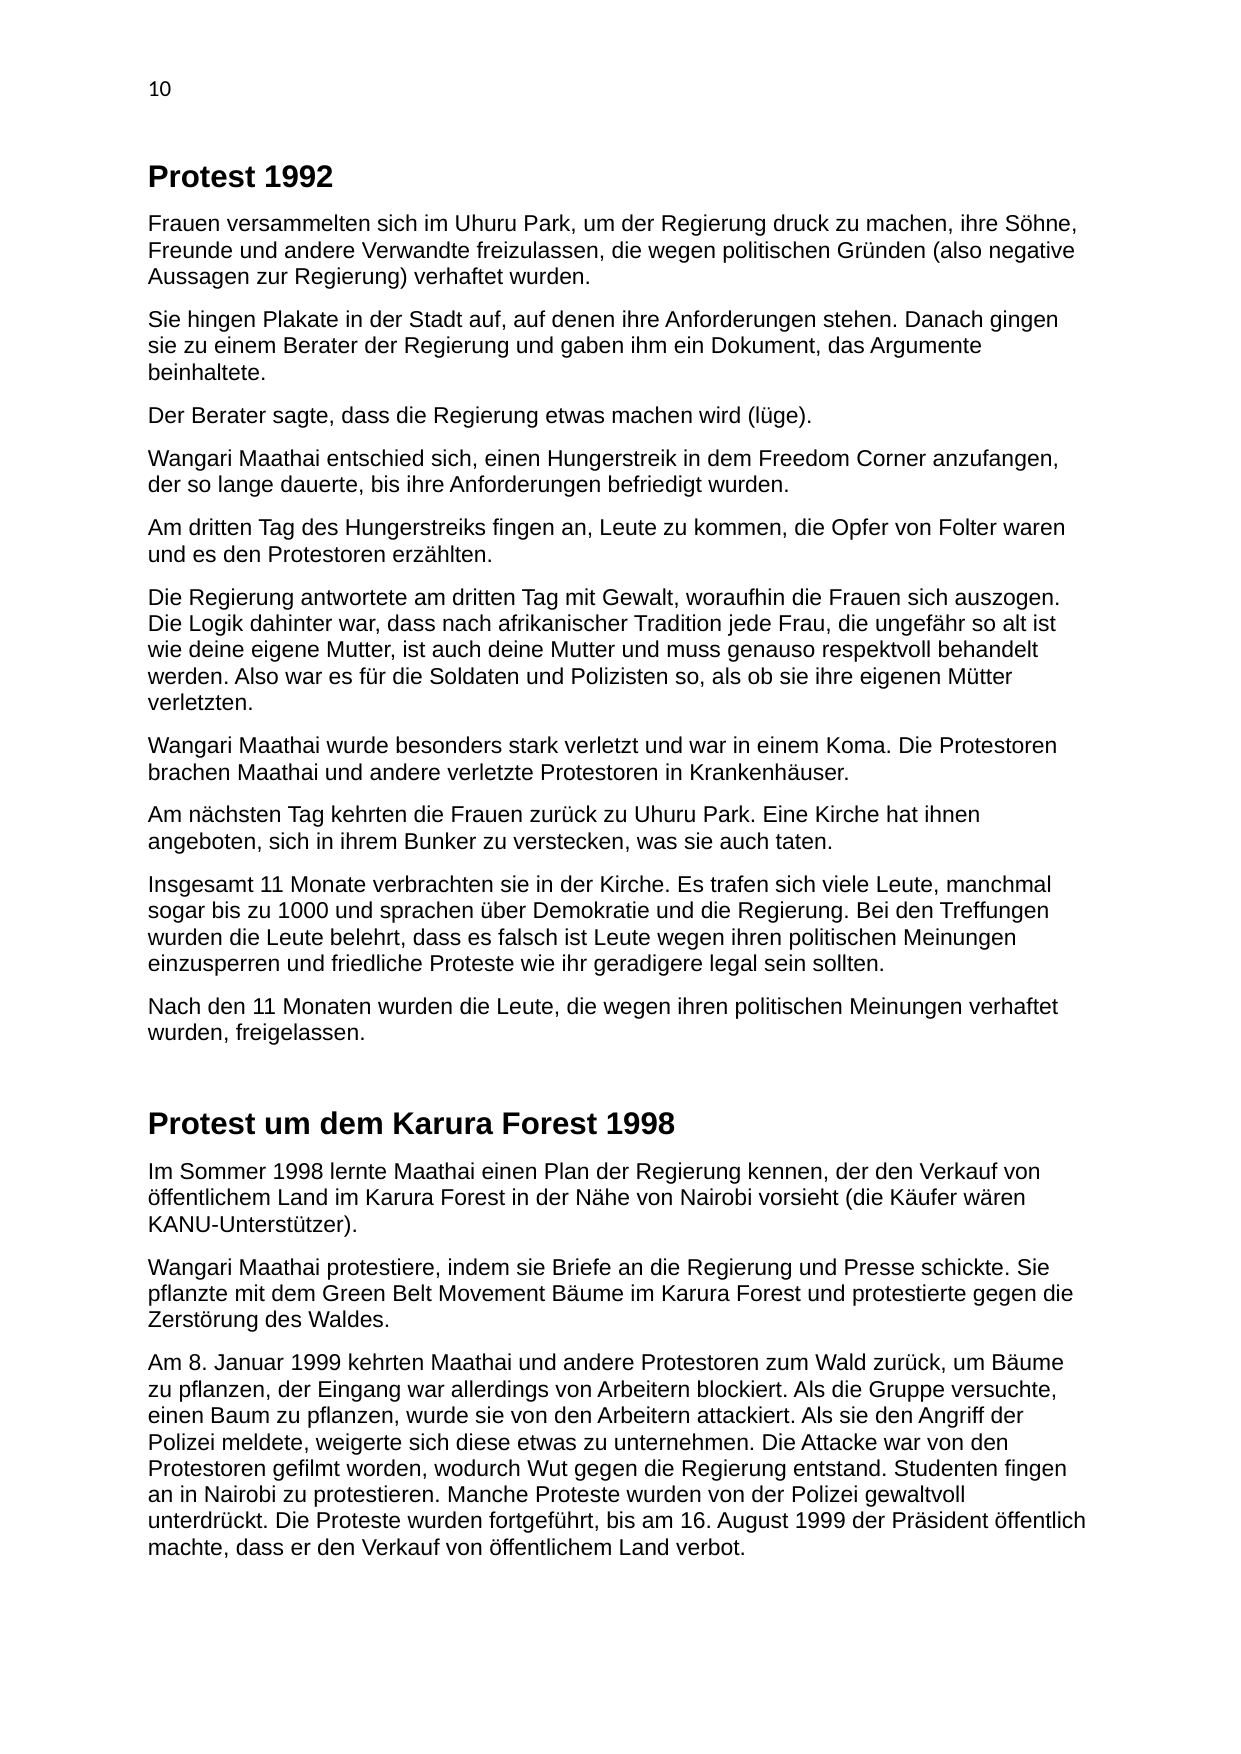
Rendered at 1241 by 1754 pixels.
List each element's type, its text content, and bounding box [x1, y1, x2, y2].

text Protest 1992 [148, 158, 1093, 194]
text Wangari Maathai wurde besonders stark verletzt und war in einem Koma. Die Protestoren brachen Maathai und andere verletzte Protestoren in Krankenhäuser. [148, 732, 1093, 785]
text Sie hingen Plakate in der Stadt auf, auf denen ihre Anforderungen stehen. Danach gingen sie zu einem Berater der Regierung und gaben ihm ein Dokument, das Argumente beinhaltete. [148, 306, 1093, 385]
text Am 8. Januar 1999 kehrten Maathai und andere Protestoren zum Wald zurück, um Bäume zu pflanzen, der Eingang war allerdings von Arbeitern blockiert. Als die Gruppe versuchte, einen Baum zu pflanzen, wurde sie von den Arbeitern attackiert. Als sie den Angriff der Polizei meldete, weigerte sich diese etwas zu unternehmen. Die Attacke war von den Protestoren gefilmt worden, wodurch Wut gegen die Regierung entstand. Studenten fingen an in Nairobi zu protestieren. Manche Proteste wurden von der Polizei gewaltvoll unterdrückt. Die Proteste wurden fortgeführt, bis am 16. August 1999 der Präsident öffentlich machte, dass er den Verkauf von öffentlichem Land verbot. [148, 1349, 1093, 1560]
text Der Berater sagte, dass die Regierung etwas machen wird (lüge). [148, 402, 1093, 428]
text Am dritten Tag des Hungerstreiks fingen an, Leute zu kommen, die Opfer von Folter waren und es den Protestoren erzählten. [148, 514, 1093, 567]
text Nach den 11 Monaten wurden die Leute, die wegen ihren politischen Meinungen verhaftet wurden, freigelassen. [148, 993, 1093, 1046]
text Am nächsten Tag kehrten die Frauen zurück zu Uhuru Park. Eine Kirche hat ihnen angeboten, sich in ihrem Bunker zu verstecken, was sie auch taten. [148, 801, 1093, 854]
text Protest um dem Karura Forest 1998 [148, 1105, 1093, 1141]
text Wangari Maathai entschied sich, einen Hungerstreik in dem Freedom Corner anzufangen, der so lange dauerte, bis ihre Anforderungen befriedigt wurden. [148, 445, 1093, 498]
text Frauen versammelten sich im Uhuru Park, um der Regierung druck zu machen, ihre Söhne, Freunde und andere Verwandte freizulassen, die wegen politischen Gründen (also negative Aussagen zur Regierung) verhaftet wurden. [148, 210, 1093, 289]
text Im Sommer 1998 lernte Maathai einen Plan der Regierung kennen, der den Verkauf von öffentlichem Land im Karura Forest in der Nähe von Nairobi vorsieht (die Käufer wären KANU-Unterstützer). [148, 1158, 1093, 1237]
text Die Regierung antwortete am dritten Tag mit Gewalt, woraufhin die Frauen sich auszogen. Die Logik dahinter war, dass nach afrikanischer Tradition jede Frau, die ungefähr so alt ist wie deine eigene Mutter, ist auch deine Mutter und muss genauso respektvoll behandelt werden. Also war es für die Soldaten und Polizisten so, als ob sie ihre eigenen Mütter verletzten. [148, 584, 1093, 715]
text Insgesamt 11 Monate verbrachten sie in der Kirche. Es trafen sich viele Leute, manchmal sogar bis zu 1000 und sprachen über Demokratie und die Regierung. Bei den Treffungen wurden die Leute belehrt, dass es falsch ist Leute wegen ihren politischen Meinungen einzusperren und friedliche Proteste wie ihr geradigere legal sein sollten. [148, 871, 1093, 976]
text Wangari Maathai protestiere, indem sie Briefe an die Regierung und Presse schickte. Sie pflanzte mit dem Green Belt Movement Bäume im Karura Forest und protestierte gegen die Zerstörung des Waldes. [148, 1254, 1093, 1333]
